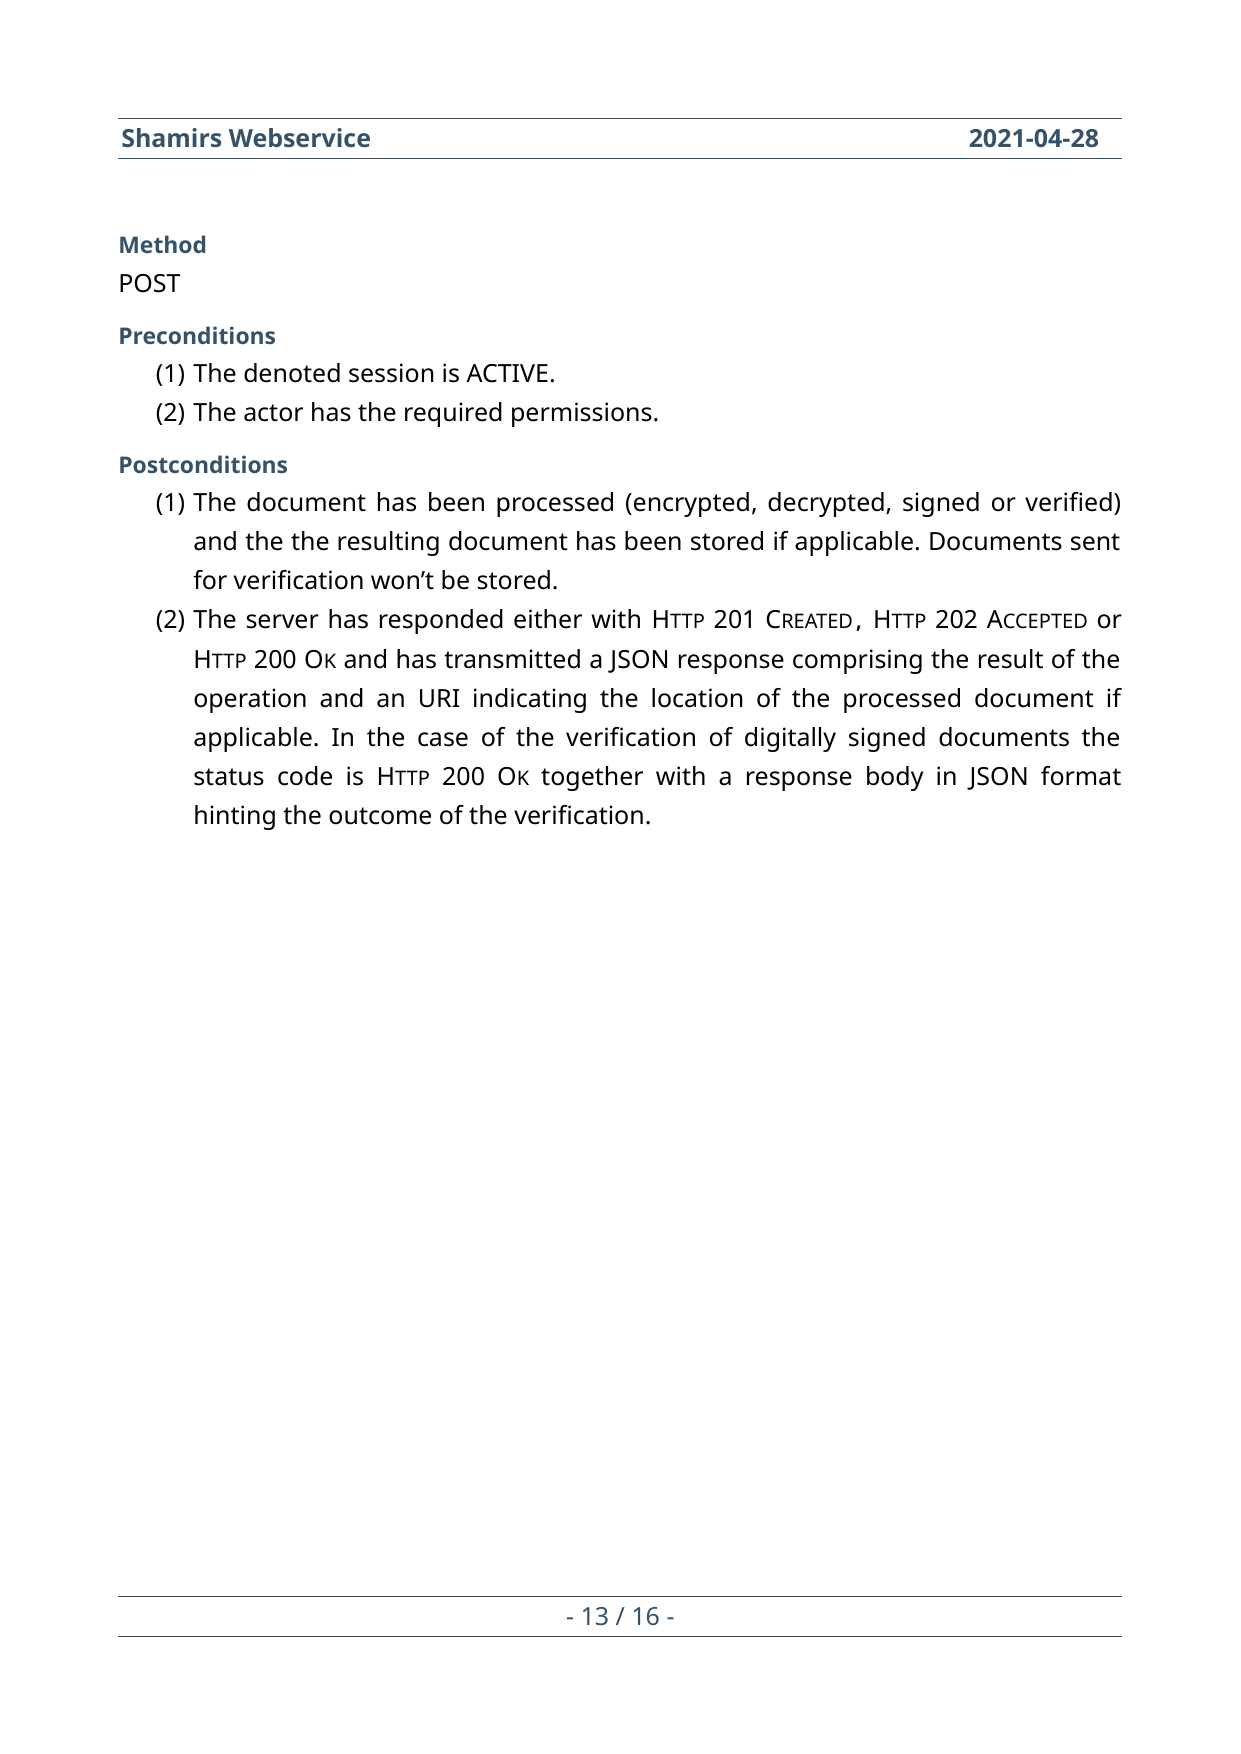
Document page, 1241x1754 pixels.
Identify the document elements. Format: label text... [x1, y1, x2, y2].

text POST [118, 266, 1122, 300]
text Preconditions [118, 320, 1122, 351]
list The actor has the required permissions. [156, 395, 1122, 429]
list The server has responded either with Http 201 Created, Http 202 Accepted or Http 200 Ok and has transmitted a JSON response comprising the result of the operation and an URI indicating the location of the processed document if applicable. In the case of the verification of digitally signed documents the status code is Http 200 Ok together with a response body in JSON format hinting the outcome of the verification. [156, 602, 1122, 832]
list The document has been processed (encrypted, decrypted, signed or verified) and the the resulting document has been stored if applicable. Documents sent for verification won’t be stored. [156, 484, 1122, 597]
list The denoted session is ACTIVE. [156, 356, 1122, 390]
text Postconditions [118, 449, 1122, 480]
text Method [118, 227, 1122, 261]
